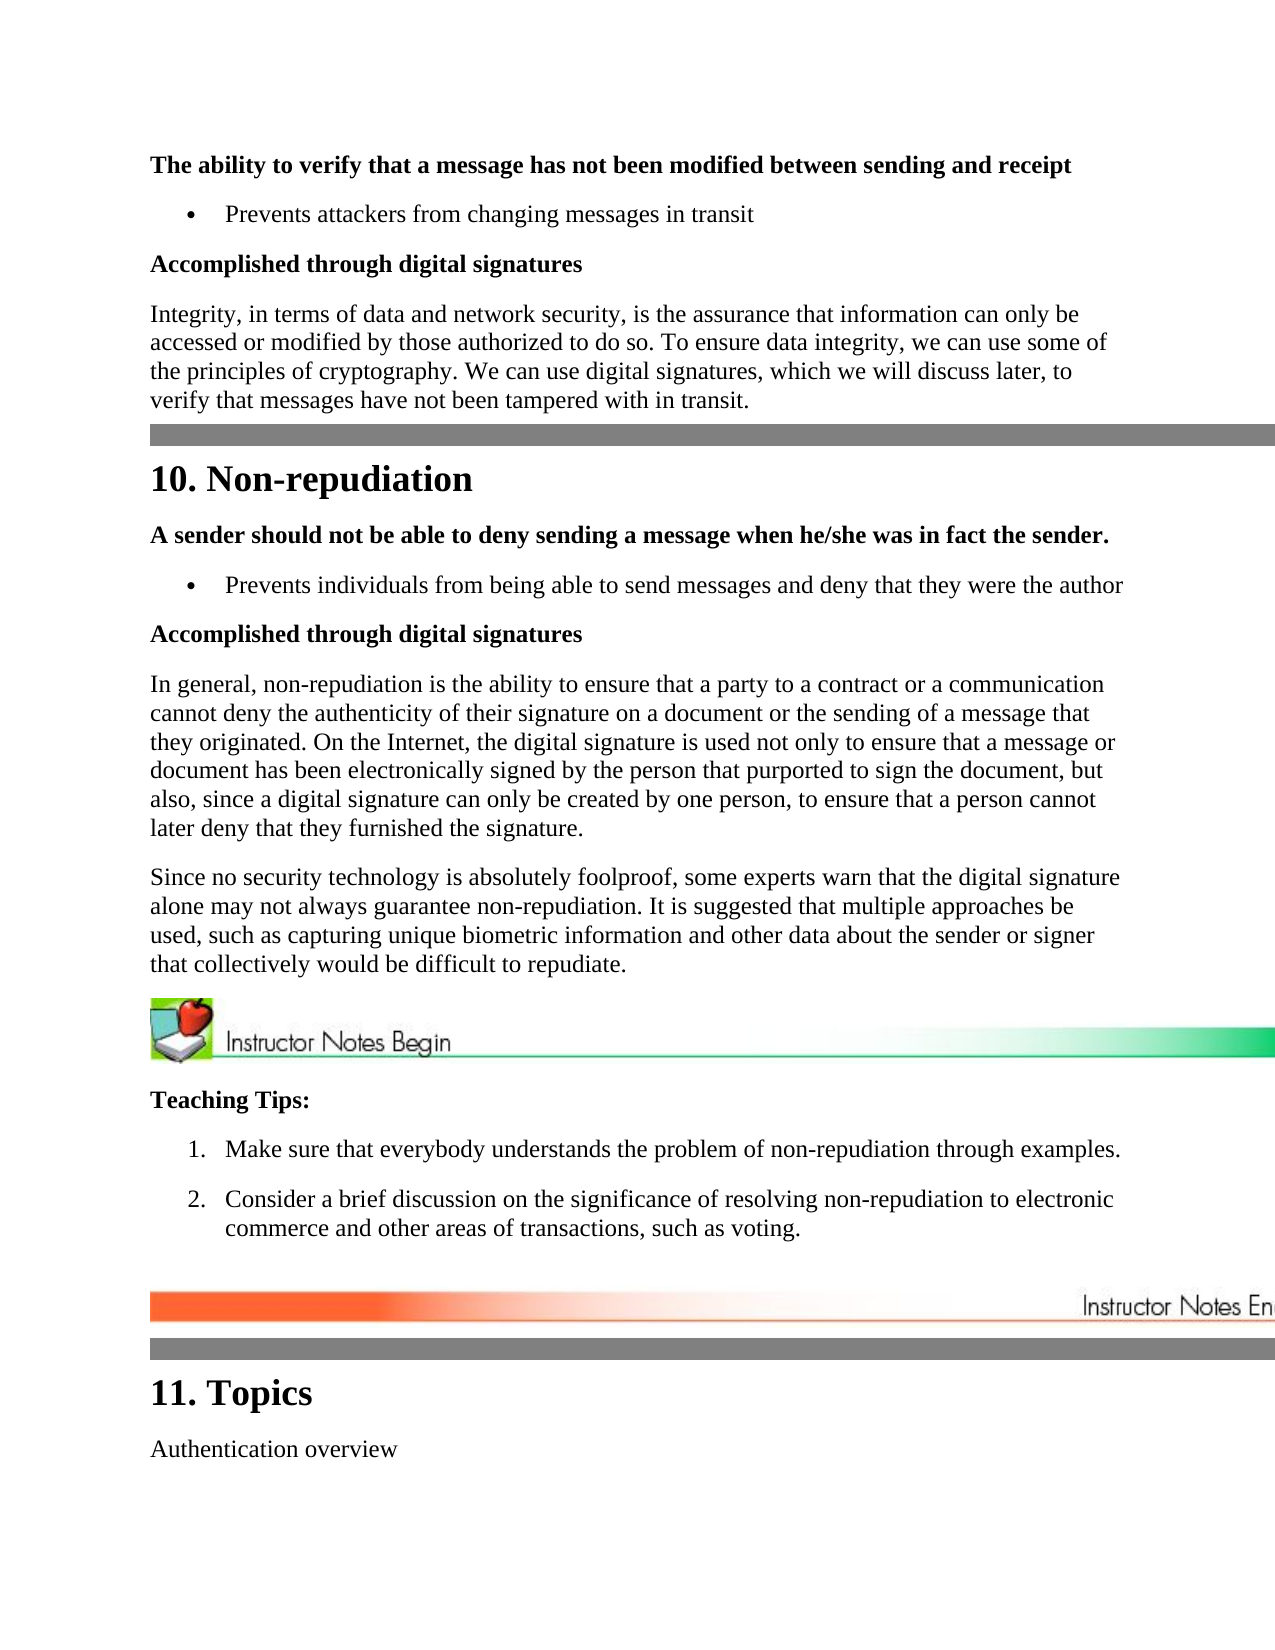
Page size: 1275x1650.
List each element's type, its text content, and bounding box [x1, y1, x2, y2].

text The ability to verify that a message has not been modified between sending and receipt [150, 150, 1125, 179]
text Teaching Tips: [150, 1085, 1125, 1113]
text Accomplished through digital signatures [150, 249, 1125, 278]
list Prevents individuals from being able to send messages and deny that they were the author [187, 570, 1125, 599]
text A sender should not be able to deny sending a message when he/she was in fact the sender. [150, 520, 1125, 549]
list Prevents attackers from changing messages in transit [187, 199, 1125, 228]
text Since no security technology is absolutely foolproof, some experts warn that the digital signature alone may not always guarantee non-repudiation. It is suggested that multiple approaches be used, such as capturing unique biometric information and other data about the sender or signer that collectively would be difficult to repudiate. [150, 862, 1125, 977]
list Consider a brief discussion on the significance of resolving non-repudiation to electronic commerce and other areas of transactions, such as voting. [187, 1184, 1125, 1241]
text Authentication overview [150, 1434, 1125, 1463]
text Accomplished through digital signatures [150, 619, 1125, 648]
subtitle 11. Topics [150, 1371, 1125, 1414]
text Integrity, in terms of data and network security, is the assurance that information can only be accessed or modified by those authorized to do so. To ensure data integrity, we can use some of the principles of cryptography. We can use digital signatures, which we will discuss later, to verify that messages have not been tampered with in transit. [150, 299, 1125, 414]
list Make sure that everybody understands the problem of non-repudiation through examples. [187, 1134, 1125, 1163]
text In general, non-repudiation is the ability to ensure that a party to a contract or a communication cannot deny the authenticity of their signature on a document or the sending of a message that they originated. On the Internet, the digital signature is used not only to ensure that a message or document has been electronically signed by the person that purported to sign the document, but also, since a digital signature can only be created by one person, to ensure that a person cannot later deny that they furnished the signature. [150, 669, 1125, 842]
subtitle 10. Non-repudiation [150, 456, 1125, 499]
